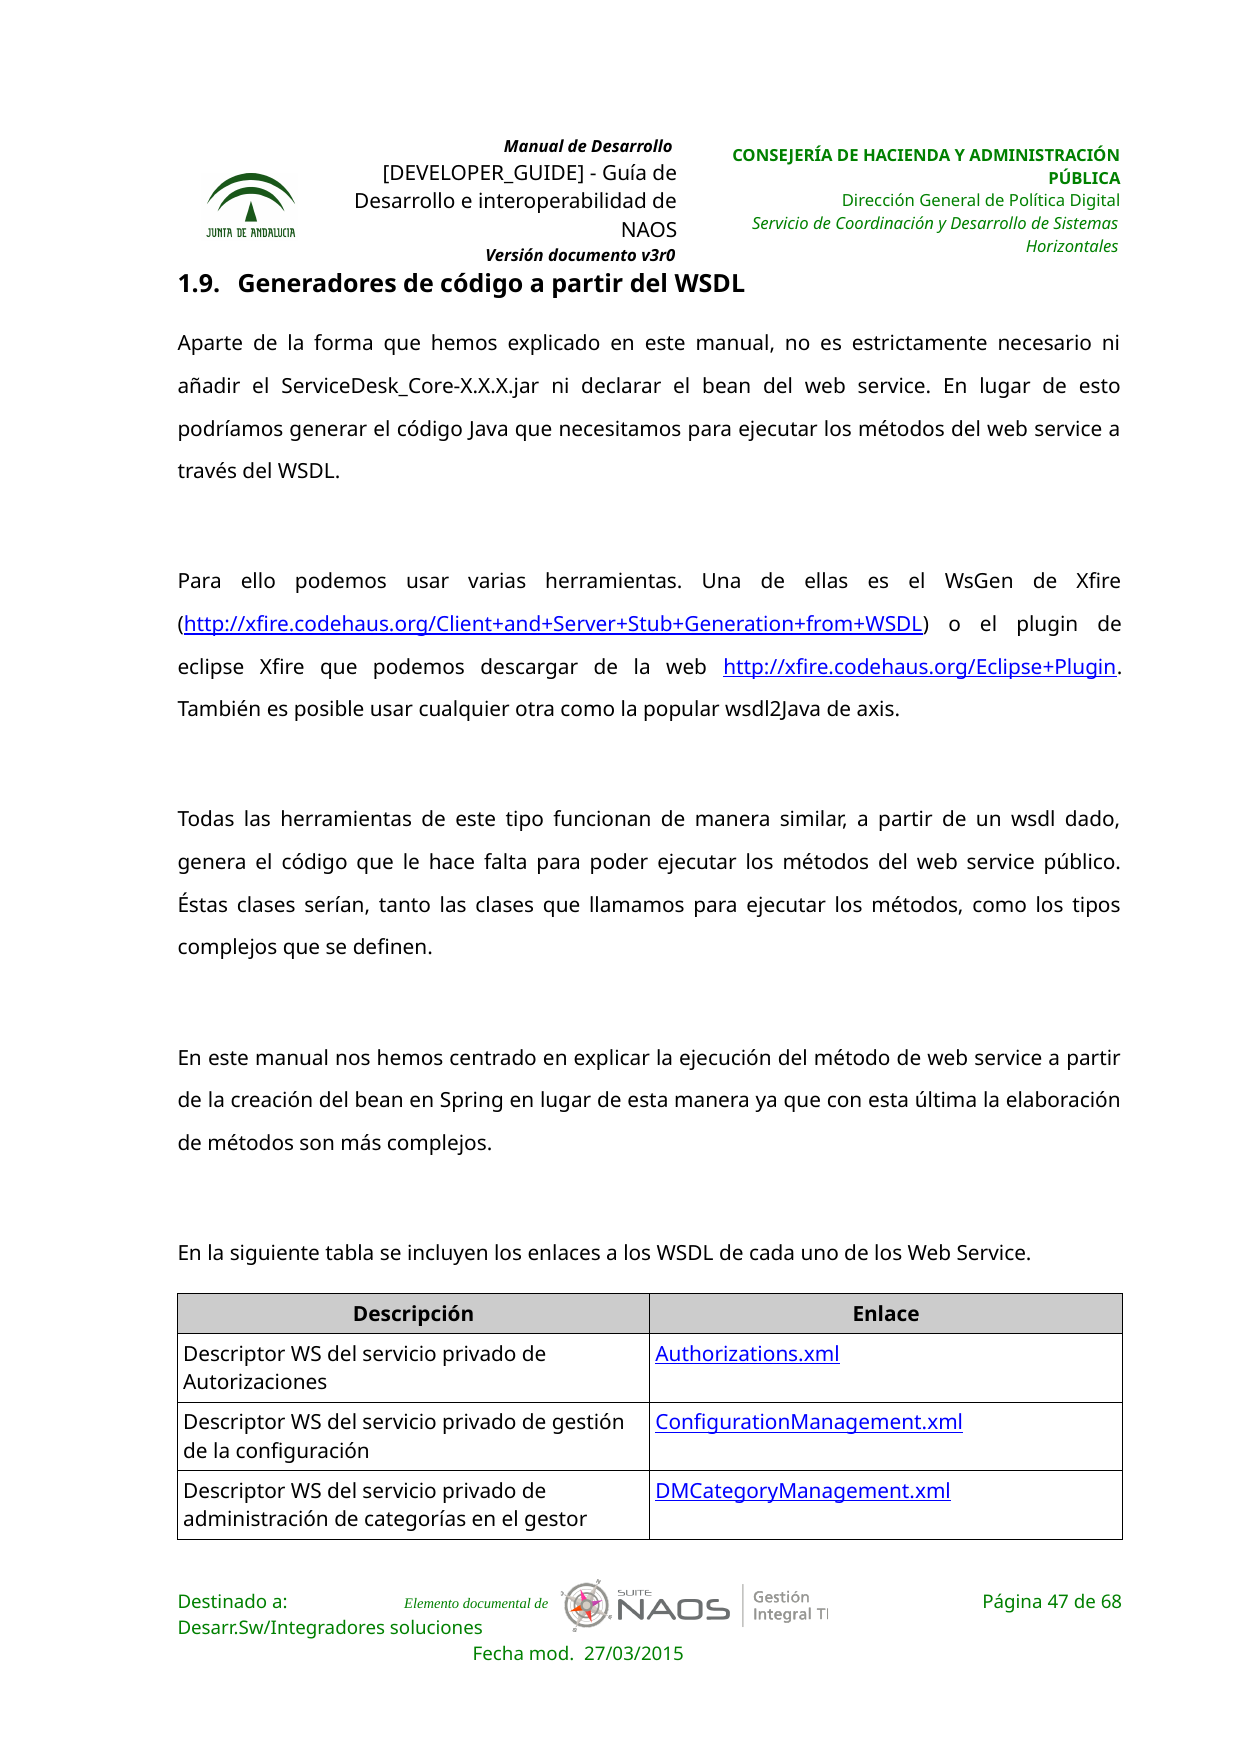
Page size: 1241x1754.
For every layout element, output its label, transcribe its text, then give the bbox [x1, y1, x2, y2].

table_cell Descriptor WS del servicio privado de gestión de la configuración [178, 1403, 649, 1470]
text Todas las herramientas de este tipo funcionan de manera similar, a partir de un wsdl dado, genera el código que le hace falta para poder ejecutar los métodos del web service público. Éstas clases serían, tanto las clases que llamamos para ejecutar los métodos, como los tipos complejos que se definen. [177, 804, 1122, 961]
text Aparte de la forma que hemos explicado en este manual, no es estrictamente necesario ni añadir el ServiceDesk_Core-X.X.X.jar ni declarar el bean del web service. En lugar de esto podríamos generar el código Java que necesitamos para ejecutar los métodos del web service a través del WSDL. [177, 328, 1122, 485]
table_cell Authorizations.xml [650, 1334, 1122, 1402]
picture [560, 1579, 829, 1632]
table_cell Descriptor WS del servicio privado de Autorizaciones [178, 1334, 649, 1402]
text En la siguiente tabla se incluyen los enlaces a los WSDL de cada uno de los Web Service. [177, 1238, 1122, 1266]
table_header Descripción [178, 1294, 649, 1333]
subtitle Generadores de código a partir del WSDL [177, 266, 1122, 300]
table_cell DMCategoryManagement.xml [650, 1471, 1122, 1538]
table_cell Descriptor WS del servicio privado de administración de categorías en el gestor [178, 1471, 649, 1538]
picture [201, 173, 298, 241]
text En este manual nos hemos centrado en explicar la ejecución del método de web service a partir de la creación del bean en Spring en lugar de esta manera ya que con esta última la elaboración de métodos son más complejos. [177, 1043, 1122, 1156]
text Para ello podemos usar varias herramientas. Una de ellas es el WsGen de Xfire (http://xfire.codehaus.org/Client+and+Server+Stub+Generation+from+WSDL) o el plugin de eclipse Xfire que podemos descargar de la web http://xfire.codehaus.org/Eclipse+Plugin. También es posible usar cualquier otra como la popular wsdl2Java de axis. [177, 567, 1122, 723]
table_header Enlace [650, 1294, 1122, 1333]
table_cell ConfigurationManagement.xml [650, 1403, 1122, 1470]
